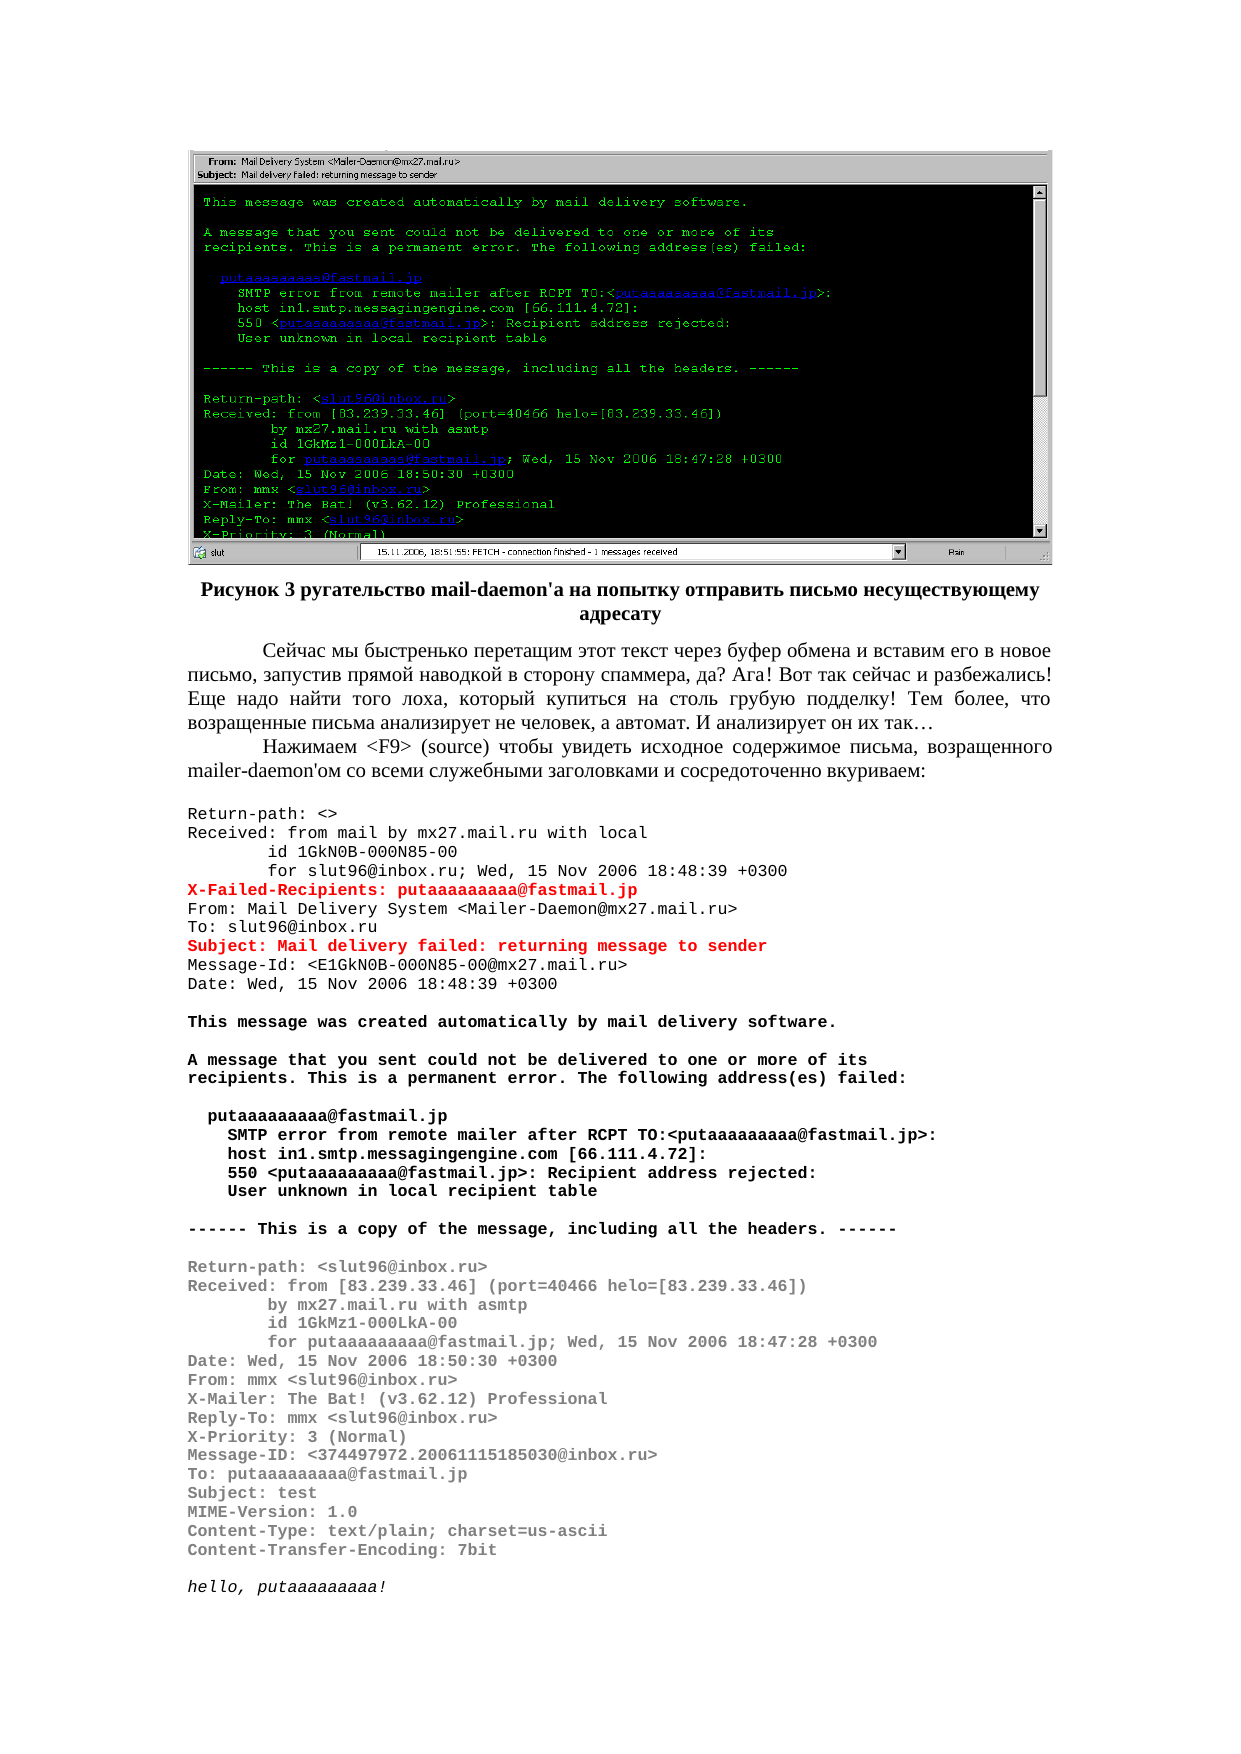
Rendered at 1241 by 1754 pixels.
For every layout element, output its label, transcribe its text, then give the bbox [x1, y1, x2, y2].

text Нажимаем <F9> (source) чтобы увидеть исходное содержимое письма, возращенного mailer-daemon'ом со всеми служебными заголовками и сосредоточенно вкуриваем: [187, 734, 1053, 782]
text MIME-Version: 1.0 [187, 1503, 1053, 1522]
text for putaaaaaaaaa@fastmail.jp; Wed, 15 Nov 2006 18:47:28 +0300 [187, 1334, 1053, 1353]
text Reply-To: mmx <slut96@inbox.ru> [187, 1409, 1053, 1428]
text ------ This is a copy of the message, including all the headers. ------ [187, 1221, 1053, 1239]
text for slut96@inbox.ru; Wed, 15 Nov 2006 18:48:39 +0300 [187, 862, 1053, 881]
text User unknown in local recipient table [187, 1183, 1053, 1202]
text Content-Type: text/plain; charset=us-ascii [187, 1522, 1053, 1541]
text Message-ID: <374497972.20061115185030@inbox.ru> [187, 1447, 1053, 1466]
text Subject: Mail delivery failed: returning message to sender [187, 938, 1053, 957]
text Рисунок 3 ругательство mail-daemon'а на попытку отправить письмо несуществующему адресату [187, 577, 1053, 625]
text Received: from mail by mx27.mail.ru with local [187, 825, 1053, 844]
text Date: Wed, 15 Nov 2006 18:50:30 +0300 [187, 1353, 1053, 1372]
text From: Mail Delivery System <Mailer-Daemon@mx27.mail.ru> [187, 900, 1053, 919]
text Return-path: <> [187, 806, 1053, 825]
text Return-path: <slut96@inbox.ru> [187, 1258, 1053, 1277]
text hello, putaaaaaaaaa! [187, 1579, 1053, 1598]
text Сейчас мы быстренько перетащим этот текст через буфер обмена и вставим его в новое письмо, запустив прямой наводкой в сторону спаммера, да? Ага! Вот так сейчас и разбежались! Еще надо найти того лоха, который купиться на столь грубую подделку! Тем более, что возращенные письма анализирует не человек, а автомат. И анализирует он их так… [187, 637, 1053, 734]
picture [188, 150, 1053, 565]
text id 1GkN0B-000N85-00 [187, 844, 1053, 862]
text recipients. This is a permanent error. The following address(es) failed: [187, 1070, 1053, 1089]
text X-Failed-Recipients: putaaaaaaaaa@fastmail.jp [187, 881, 1053, 900]
text Content-Transfer-Encoding: 7bit [187, 1541, 1053, 1560]
text A message that you sent could not be delivered to one or more of its [187, 1051, 1053, 1070]
text host in1.smtp.messagingengine.com [66.111.4.72]: [187, 1145, 1053, 1164]
text 550 <putaaaaaaaaa@fastmail.jp>: Recipient address rejected: [187, 1164, 1053, 1183]
text putaaaaaaaaa@fastmail.jp [187, 1108, 1053, 1126]
text by mx27.mail.ru with asmtp [187, 1296, 1053, 1315]
text X-Mailer: The Bat! (v3.62.12) Professional [187, 1390, 1053, 1409]
text Date: Wed, 15 Nov 2006 18:48:39 +0300 [187, 976, 1053, 994]
text To: putaaaaaaaaa@fastmail.jp [187, 1466, 1053, 1485]
text To: slut96@inbox.ru [187, 919, 1053, 938]
text Message-Id: <E1GkN0B-000N85-00@mx27.mail.ru> [187, 957, 1053, 976]
text id 1GkMz1-000LkA-00 [187, 1315, 1053, 1334]
text This message was created automatically by mail delivery software. [187, 1013, 1053, 1032]
text From: mmx <slut96@inbox.ru> [187, 1372, 1053, 1390]
text SMTP error from remote mailer after RCPT TO:<putaaaaaaaaa@fastmail.jp>: [187, 1126, 1053, 1145]
text Received: from [83.239.33.46] (port=40466 helo=[83.239.33.46]) [187, 1277, 1053, 1296]
text Subject: test [187, 1485, 1053, 1503]
text X-Priority: 3 (Normal) [187, 1428, 1053, 1447]
